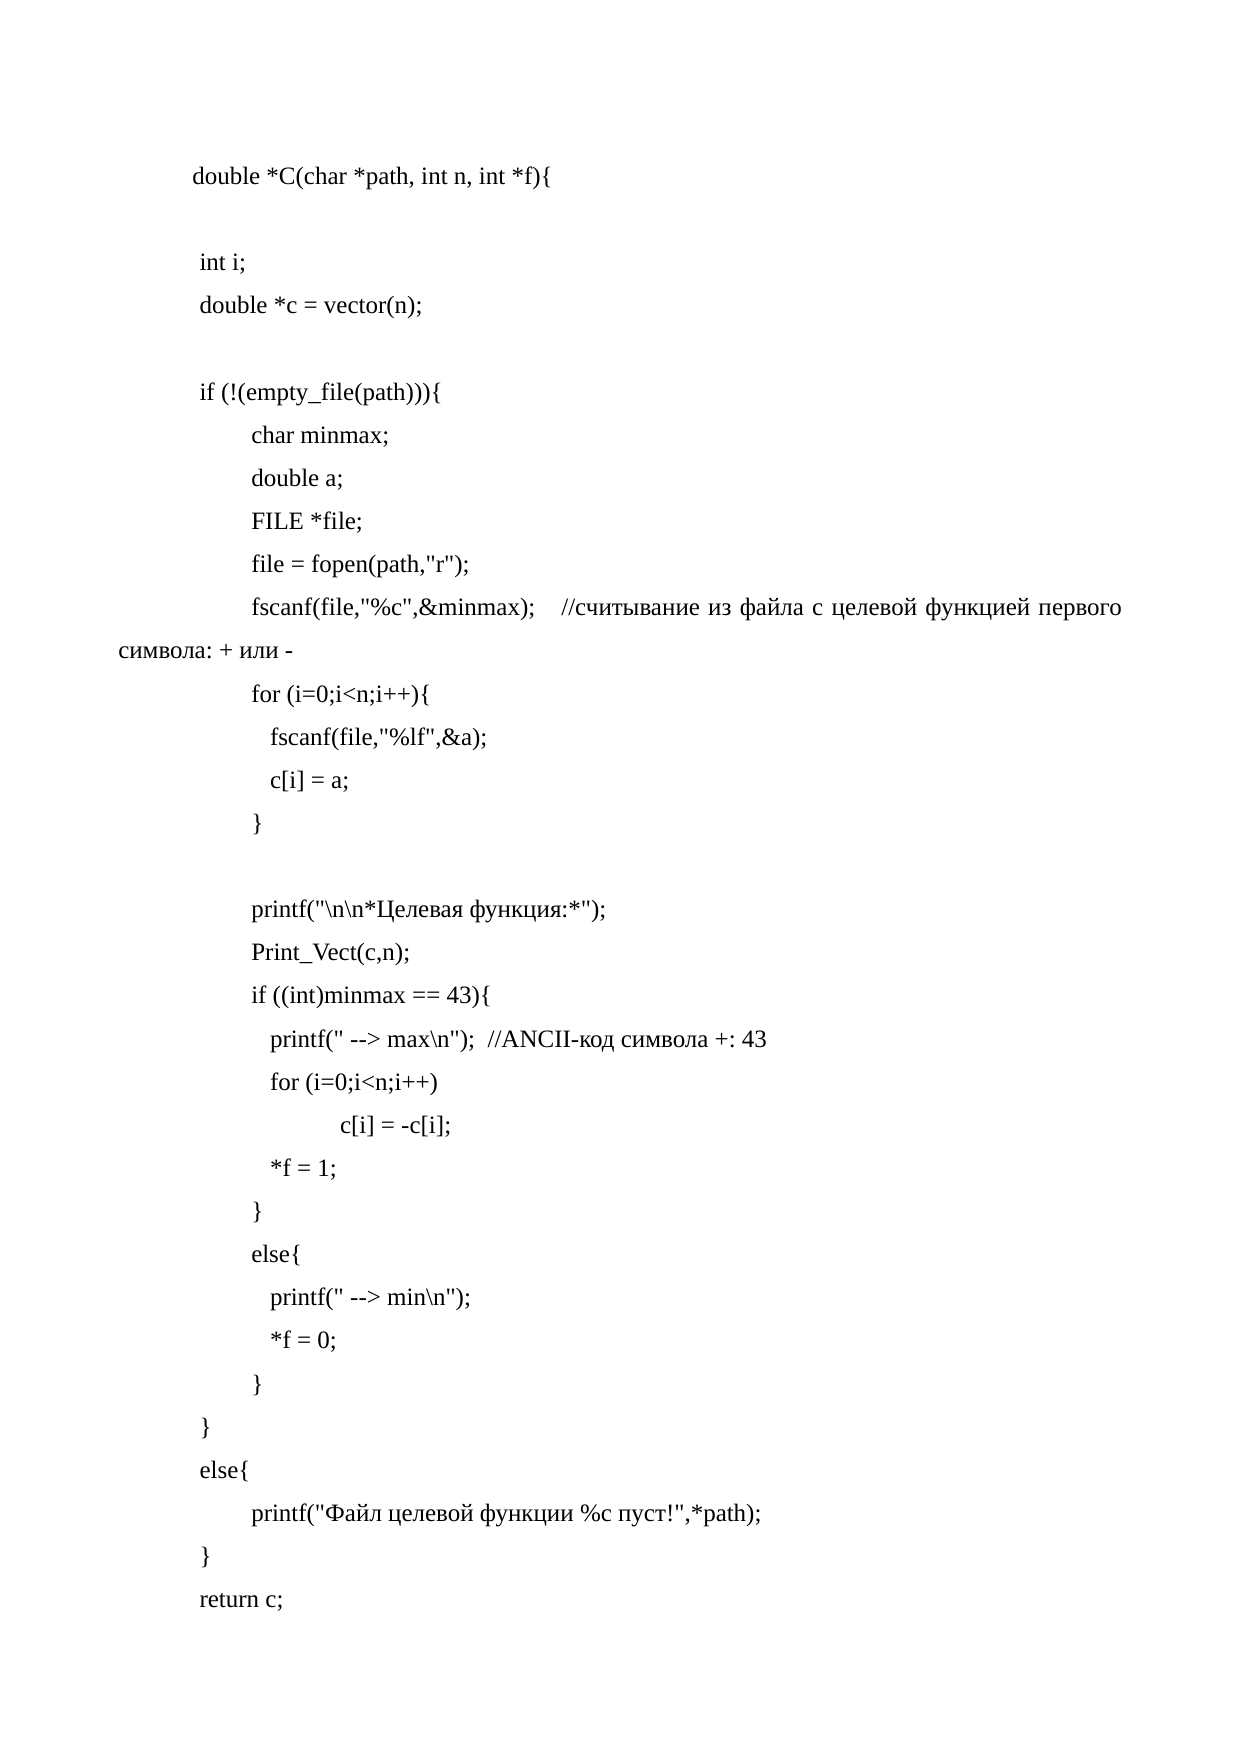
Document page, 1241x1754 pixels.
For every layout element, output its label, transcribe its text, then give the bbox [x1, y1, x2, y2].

text if (!(empty_file(path))){ [118, 377, 1122, 406]
text } [118, 808, 1122, 837]
text else{ [118, 1239, 1122, 1268]
text c[i] = -c[i]; [118, 1110, 1122, 1139]
text if ((int)minmax == 43){ [118, 981, 1122, 1009]
text printf("Файл целевой функции %c пуст!",*path); [118, 1498, 1122, 1527]
text double *C(char *path, int n, int *f){ [118, 161, 1122, 190]
text } [118, 1412, 1122, 1441]
text printf("\n\n*Целевая функция:*"); [118, 894, 1122, 923]
text for (i=0;i<n;i++) [118, 1067, 1122, 1096]
text double a; [118, 463, 1122, 492]
text FILE *file; [118, 506, 1122, 535]
text double *c = vector(n); [118, 291, 1122, 319]
text int i; [118, 247, 1122, 276]
text fscanf(file,"%c",&minmax); //считывание из файла с целевой функцией первого символа: + или - [118, 592, 1122, 664]
text else{ [118, 1455, 1122, 1484]
text } [118, 1369, 1122, 1397]
text file = fopen(path,"r"); [118, 549, 1122, 578]
text } [118, 1541, 1122, 1570]
text c[i] = a; [118, 765, 1122, 794]
text *f = 0; [118, 1326, 1122, 1354]
text char minmax; [118, 420, 1122, 449]
text *f = 1; [118, 1153, 1122, 1182]
text return c; [118, 1584, 1122, 1613]
text printf(" --> max\n"); //ANCII-код символа +: 43 [118, 1024, 1122, 1052]
text Print_Vect(c,n); [118, 937, 1122, 966]
text } [118, 1196, 1122, 1225]
text printf(" --> min\n"); [118, 1282, 1122, 1311]
text for (i=0;i<n;i++){ [118, 679, 1122, 707]
text fscanf(file,"%lf",&a); [118, 722, 1122, 751]
